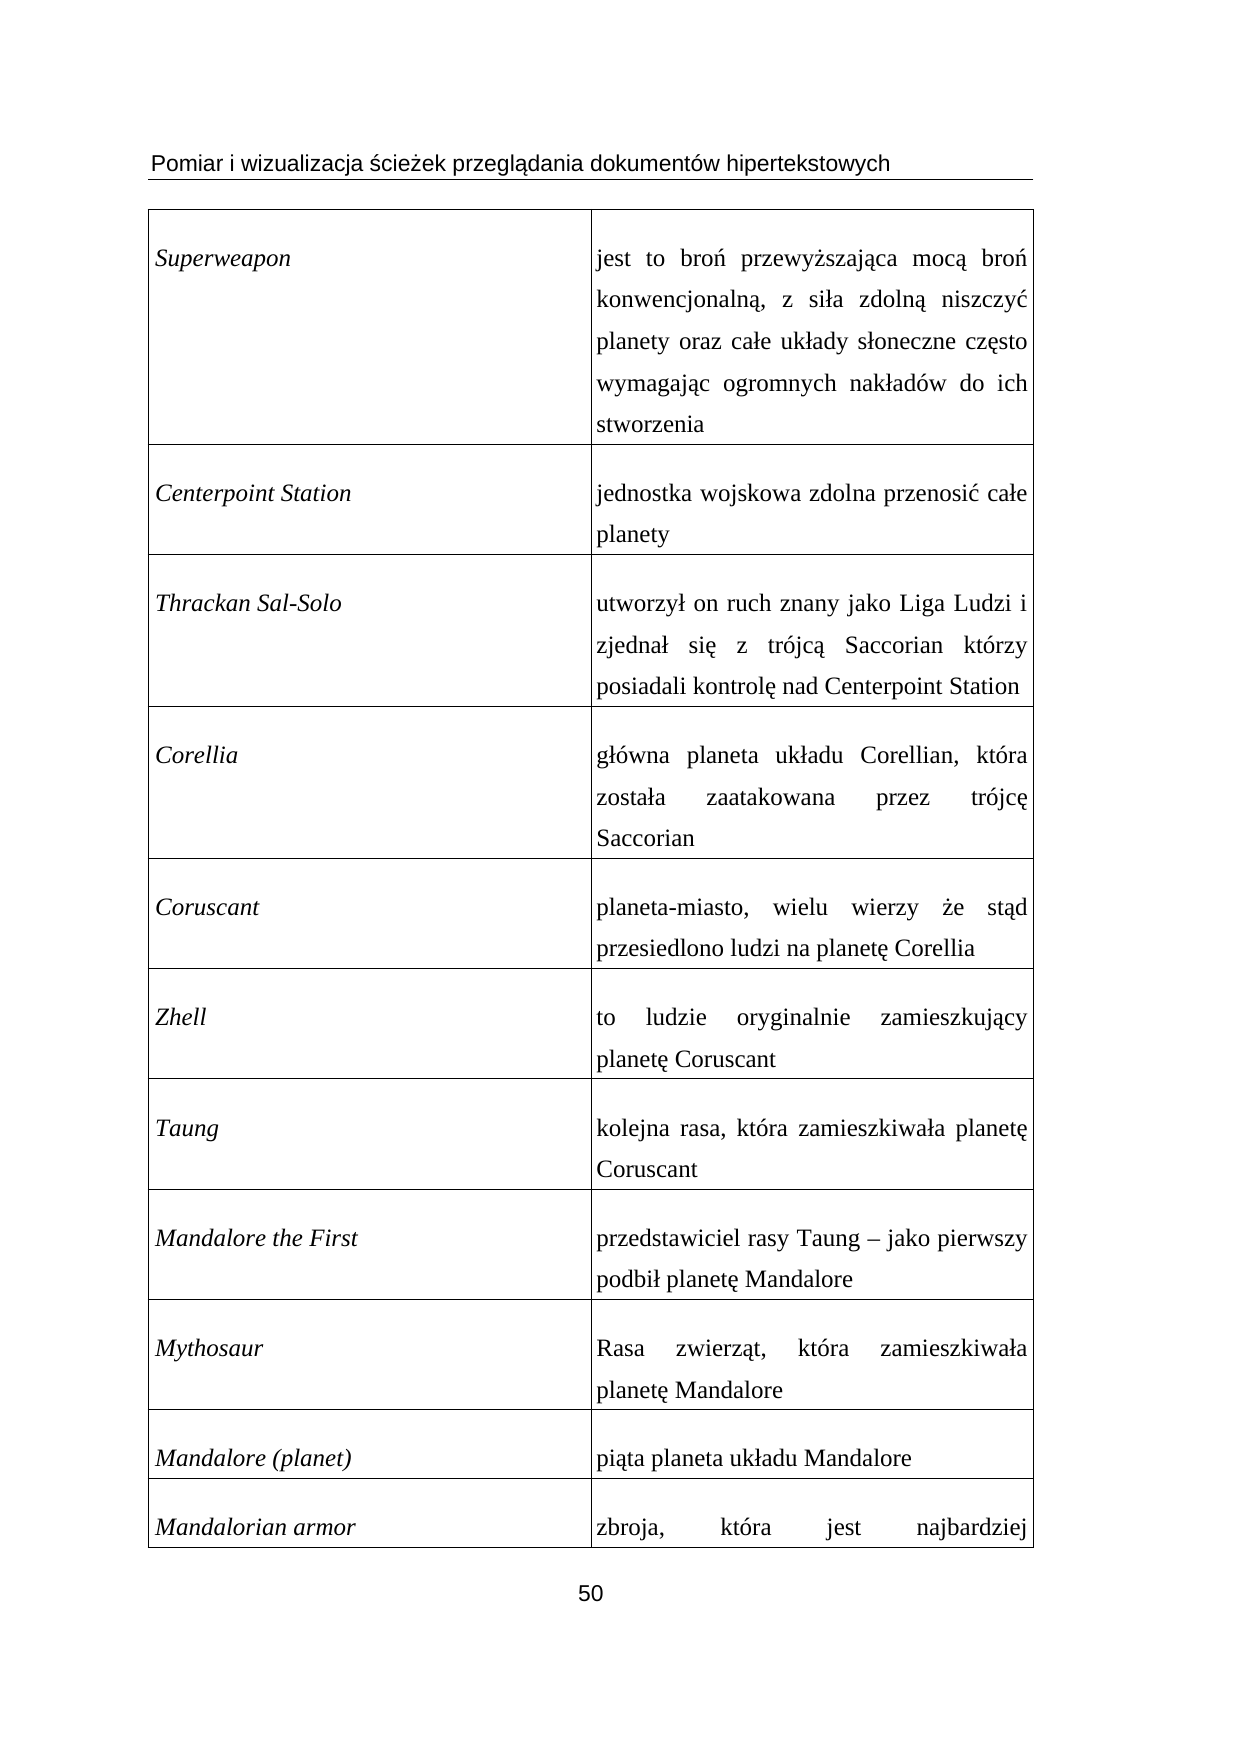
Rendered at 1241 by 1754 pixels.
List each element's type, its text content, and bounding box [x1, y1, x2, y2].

table_cell główna planeta układu Corellian, która została zaatakowana przez trójcę Saccorian [592, 707, 1033, 858]
table_cell Mythosaur [149, 1300, 591, 1409]
table_cell to ludzie oryginalnie zamieszkujący planetę Coruscant [592, 969, 1033, 1078]
table_cell Taung [149, 1079, 591, 1189]
table_cell utworzył on ruch znany jako Liga Ludzi i zjednał się z trójcą Saccorian którzy posiadali kontrolę nad Centerpoint Station [592, 555, 1033, 706]
table_cell Mandalore the First [149, 1190, 591, 1299]
table_cell Zhell [149, 969, 591, 1078]
table_cell zbroja, która jest najbardziej [592, 1479, 1033, 1547]
table_cell piąta planeta układu Mandalore [592, 1410, 1033, 1478]
table_cell Superweapon [149, 210, 591, 444]
table_cell Mandalorian armor [149, 1479, 591, 1547]
table_cell przedstawiciel rasy Taung – jako pierwszy podbił planetę Mandalore [592, 1190, 1033, 1299]
table_cell Mandalore (planet) [149, 1410, 591, 1478]
table_cell Rasa zwierząt, która zamieszkiwała planetę Mandalore [592, 1300, 1033, 1409]
table_cell Coruscant [149, 859, 591, 968]
table_cell planeta-miasto, wielu wierzy że stąd przesiedlono ludzi na planetę Corellia [592, 859, 1033, 968]
table_cell jest to broń przewyższająca mocą broń konwencjonalną, z siła zdolną niszczyć planety oraz całe układy słoneczne często wymagając ogromnych nakładów do ich stworzenia [592, 210, 1033, 444]
table_cell Corellia [149, 707, 591, 858]
table_cell Thrackan Sal-Solo [149, 555, 591, 706]
table_cell Centerpoint Station [149, 445, 591, 554]
table_cell kolejna rasa, która zamieszkiwała planetę Coruscant [592, 1079, 1033, 1189]
table_cell jednostka wojskowa zdolna przenosić całe planety [592, 445, 1033, 554]
